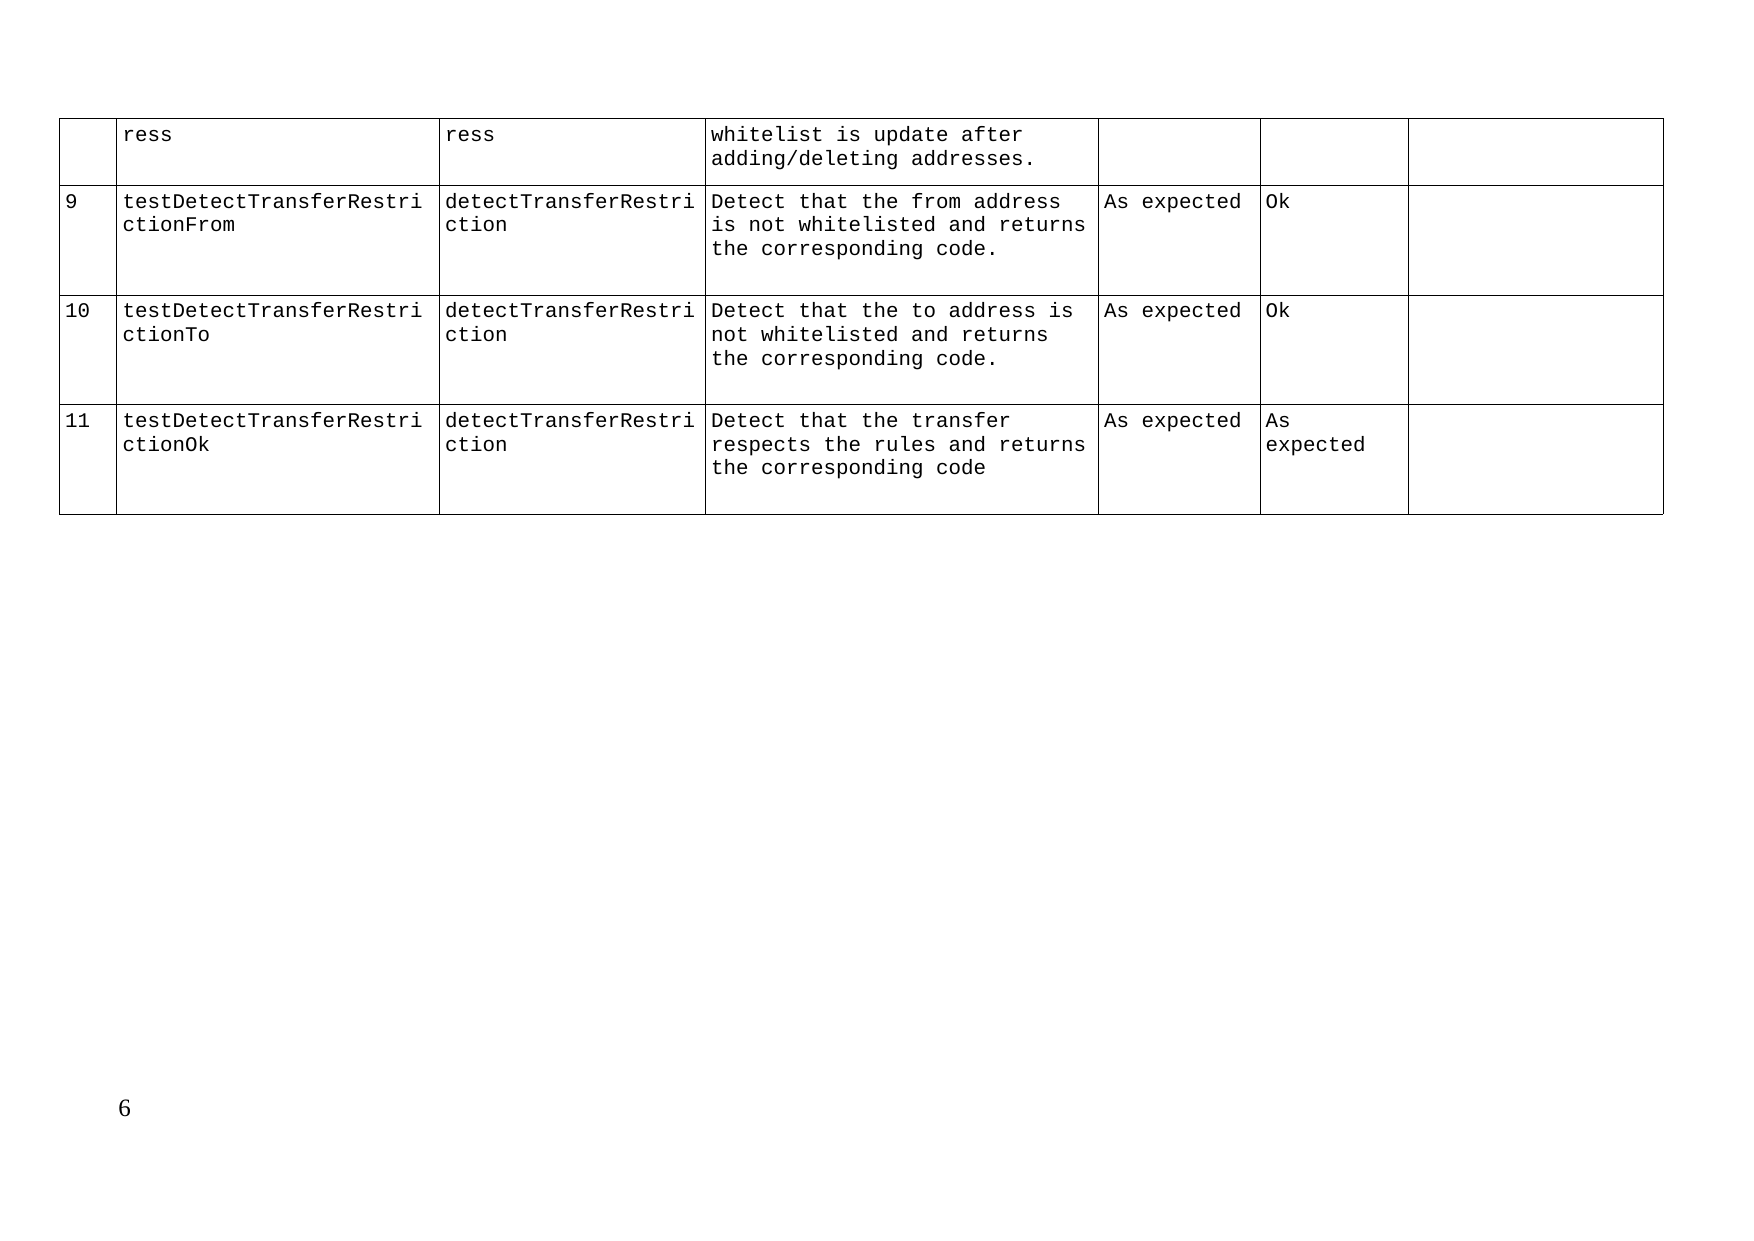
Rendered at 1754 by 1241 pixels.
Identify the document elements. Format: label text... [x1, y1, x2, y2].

table_cell [1409, 186, 1663, 294]
table_cell Ok [1261, 186, 1408, 294]
table_cell [1261, 119, 1408, 185]
table_cell As expected [1261, 405, 1408, 514]
table_cell detectTransferRestriction [440, 405, 705, 514]
table_cell [60, 119, 116, 185]
table_cell detectTransferRestriction [440, 186, 705, 294]
table_cell As expected [1099, 296, 1260, 404]
table_cell ress [117, 119, 439, 185]
table_cell 9 [60, 186, 116, 294]
table_cell [1409, 405, 1663, 514]
table_cell testDetectTransferRestrictionFrom [117, 186, 439, 294]
table_cell [1099, 119, 1260, 185]
table_cell testDetectTransferRestrictionTo [117, 296, 439, 404]
table_cell Detect that the from address is not whitelisted and returns the corresponding code. [706, 186, 1098, 294]
table_cell Ok [1261, 296, 1408, 404]
table_cell As expected [1099, 186, 1260, 294]
table_cell 10 [60, 296, 116, 404]
table_cell As expected [1099, 405, 1260, 514]
table_cell Detect that the to address is not whitelisted and returns the corresponding code. [706, 296, 1098, 404]
table_cell [1409, 296, 1663, 404]
table_cell [1409, 119, 1663, 185]
table_cell testDetectTransferRestrictionOk [117, 405, 439, 514]
table_cell detectTransferRestriction [440, 296, 705, 404]
table_cell ress [440, 119, 705, 185]
table_cell Detect that the transfer respects the rules and returns the corresponding code [706, 405, 1098, 514]
table_cell whitelist is update after adding/deleting addresses. [706, 119, 1098, 185]
table_cell 11 [60, 405, 116, 514]
